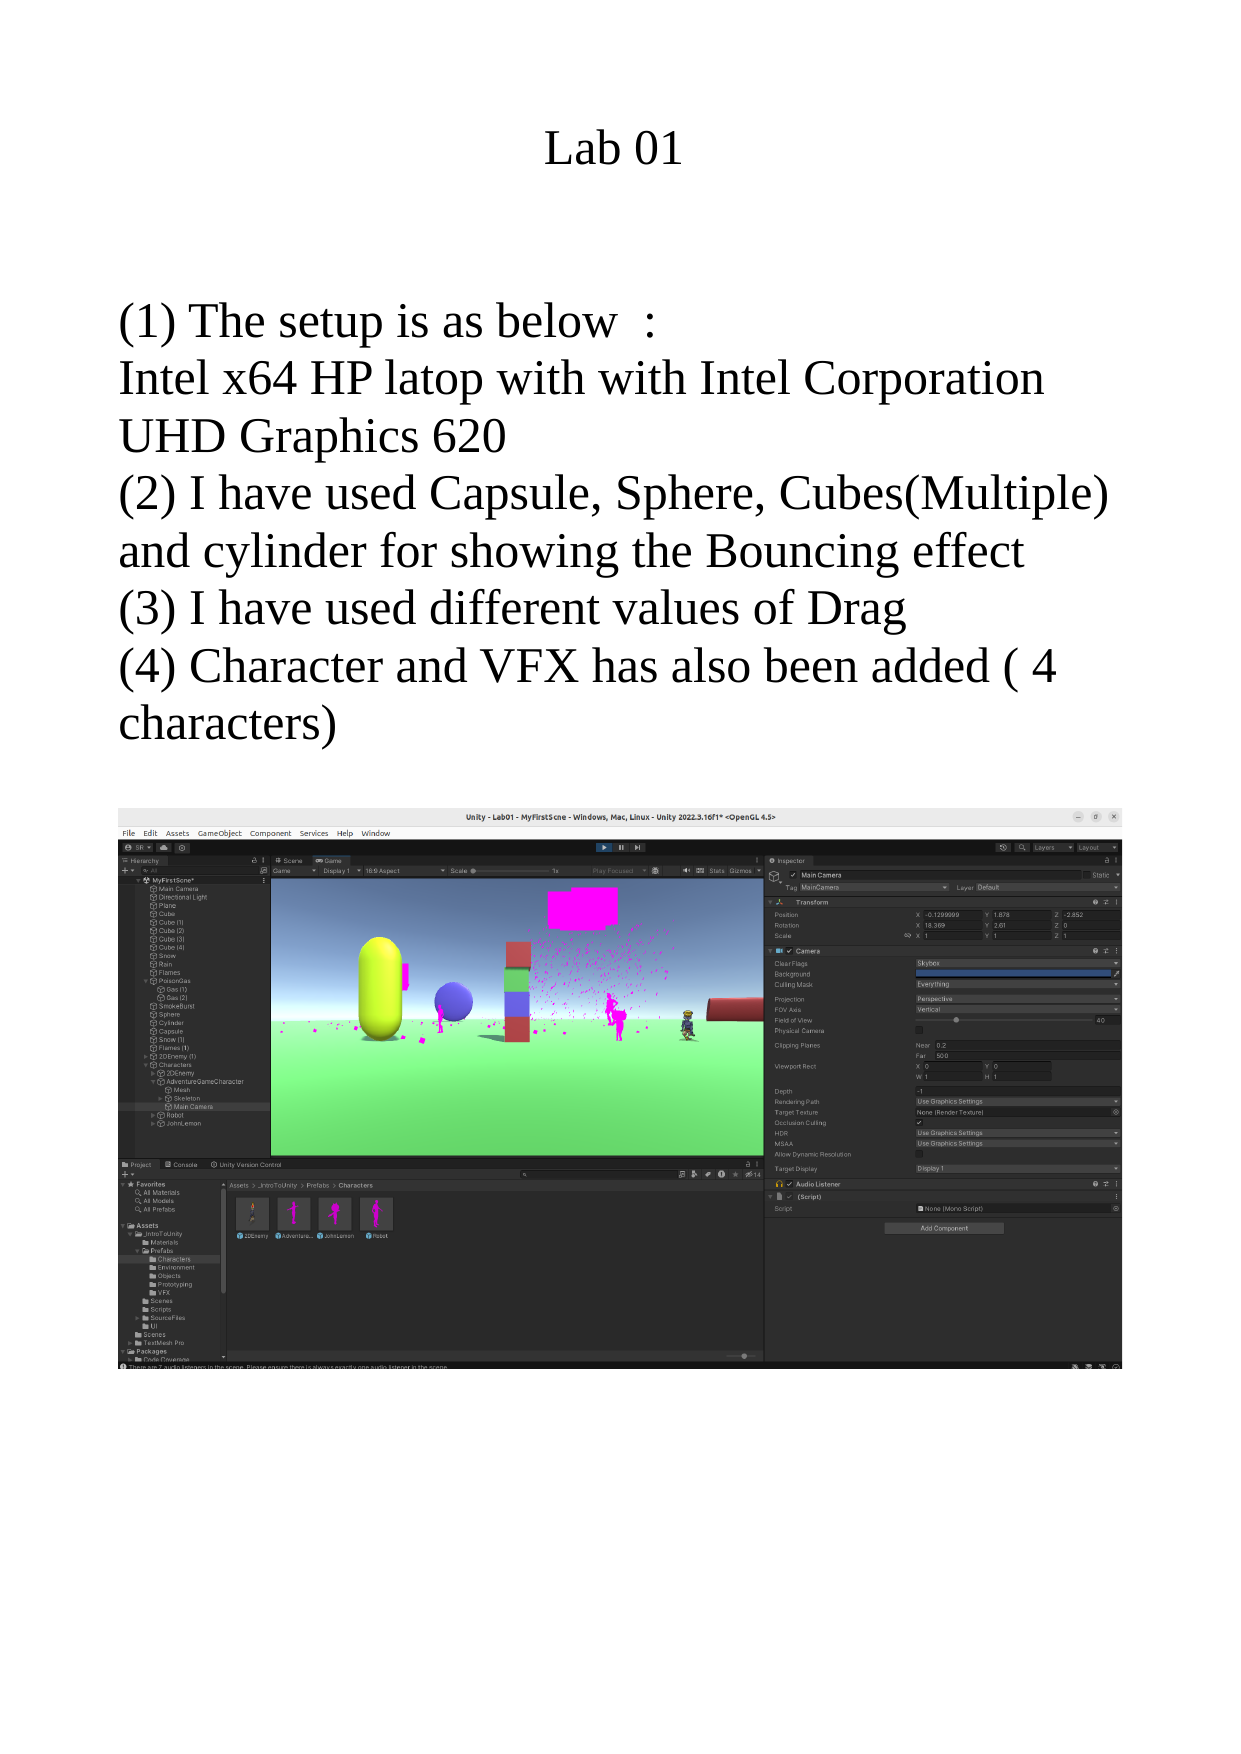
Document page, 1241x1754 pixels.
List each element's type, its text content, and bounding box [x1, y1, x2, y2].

text (1) The setup is as below : [118, 291, 1122, 348]
text Lab 01 [118, 118, 1122, 176]
text Intel x64 HP latop with with Intel Corporation UHD Graphics 620 [118, 348, 1122, 463]
picture [118, 808, 1123, 1369]
text (4) Character and VFX has also been added ( 4 characters) [118, 636, 1122, 751]
text (3) I have used different values of Drag [118, 578, 1122, 636]
text (2) I have used Capsule, Sphere, Cubes(Multiple) and cylinder for showing the Bouncing effect [118, 463, 1122, 578]
